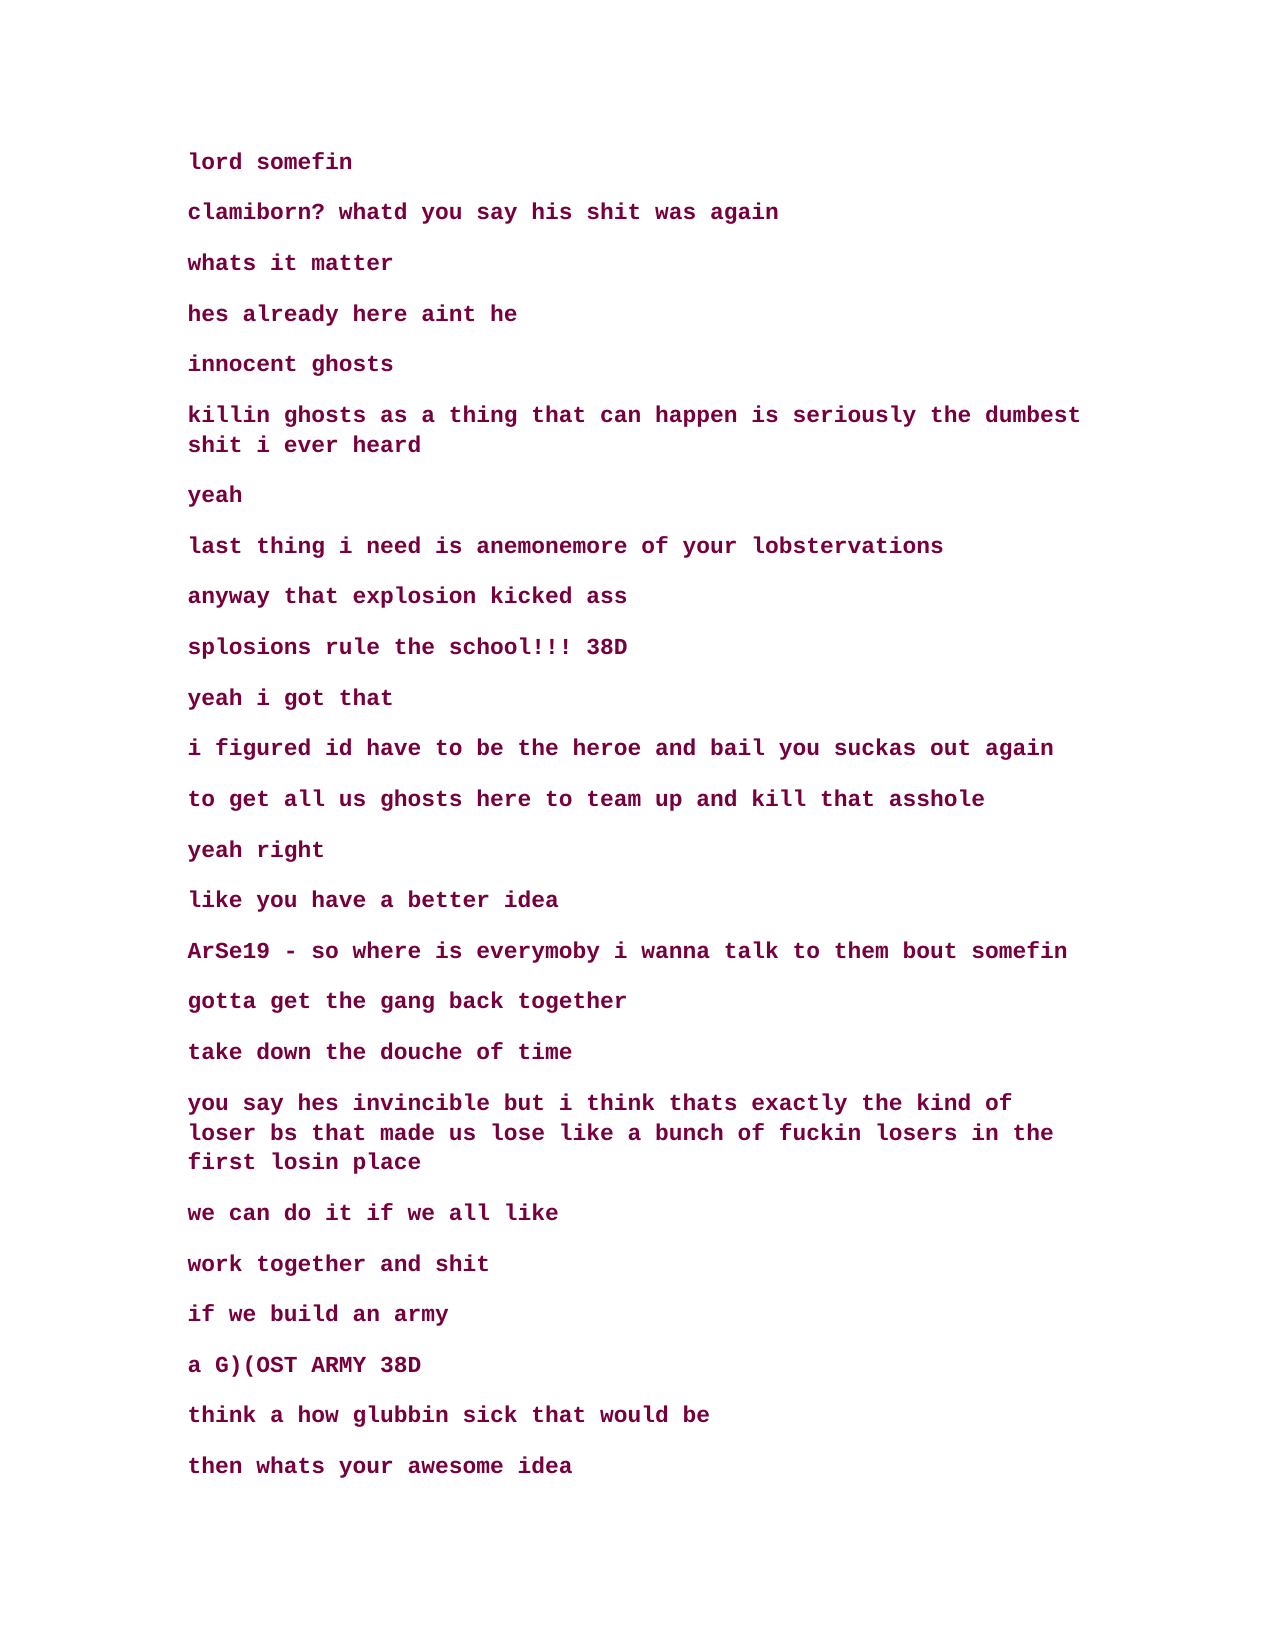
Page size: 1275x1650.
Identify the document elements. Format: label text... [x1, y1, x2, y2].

text yeah [187, 483, 1087, 509]
text you say hes invincible but i think thats exactly the kind of loser bs that made us lose like a bunch of fuckin losers in the first losin place [187, 1091, 1087, 1177]
text lord somefin [187, 150, 1087, 176]
text i figured id have to be the heroe and bail you suckas out again [187, 737, 1087, 763]
text if we build an army [187, 1302, 1087, 1328]
text splosions rule the school!!! 38D [187, 635, 1087, 661]
text gotta get the gang back together [187, 990, 1087, 1016]
text work together and shit [187, 1252, 1087, 1278]
text yeah i got that [187, 686, 1087, 712]
text whats it matter [187, 251, 1087, 277]
text think a how glubbin sick that would be [187, 1404, 1087, 1430]
text yeah right [187, 838, 1087, 864]
text take down the douche of time [187, 1040, 1087, 1066]
text last thing i need is anemonemore of your lobstervations [187, 534, 1087, 560]
text anyway that explosion kicked ass [187, 585, 1087, 611]
text ArSe19 - so where is everymoby i wanna talk to them bout somefin [187, 939, 1087, 965]
text clamiborn? whatd you say his shit was again [187, 201, 1087, 227]
text like you have a better idea [187, 888, 1087, 914]
text a G)(OST ARMY 38D [187, 1353, 1087, 1379]
text innocent ghosts [187, 352, 1087, 378]
text to get all us ghosts here to team up and kill that asshole [187, 787, 1087, 813]
text we can do it if we all like [187, 1201, 1087, 1227]
text then whats your awesome idea [187, 1454, 1087, 1480]
text hes already here aint he [187, 302, 1087, 328]
text killin ghosts as a thing that can happen is seriously the dumbest shit i ever heard [187, 403, 1087, 459]
